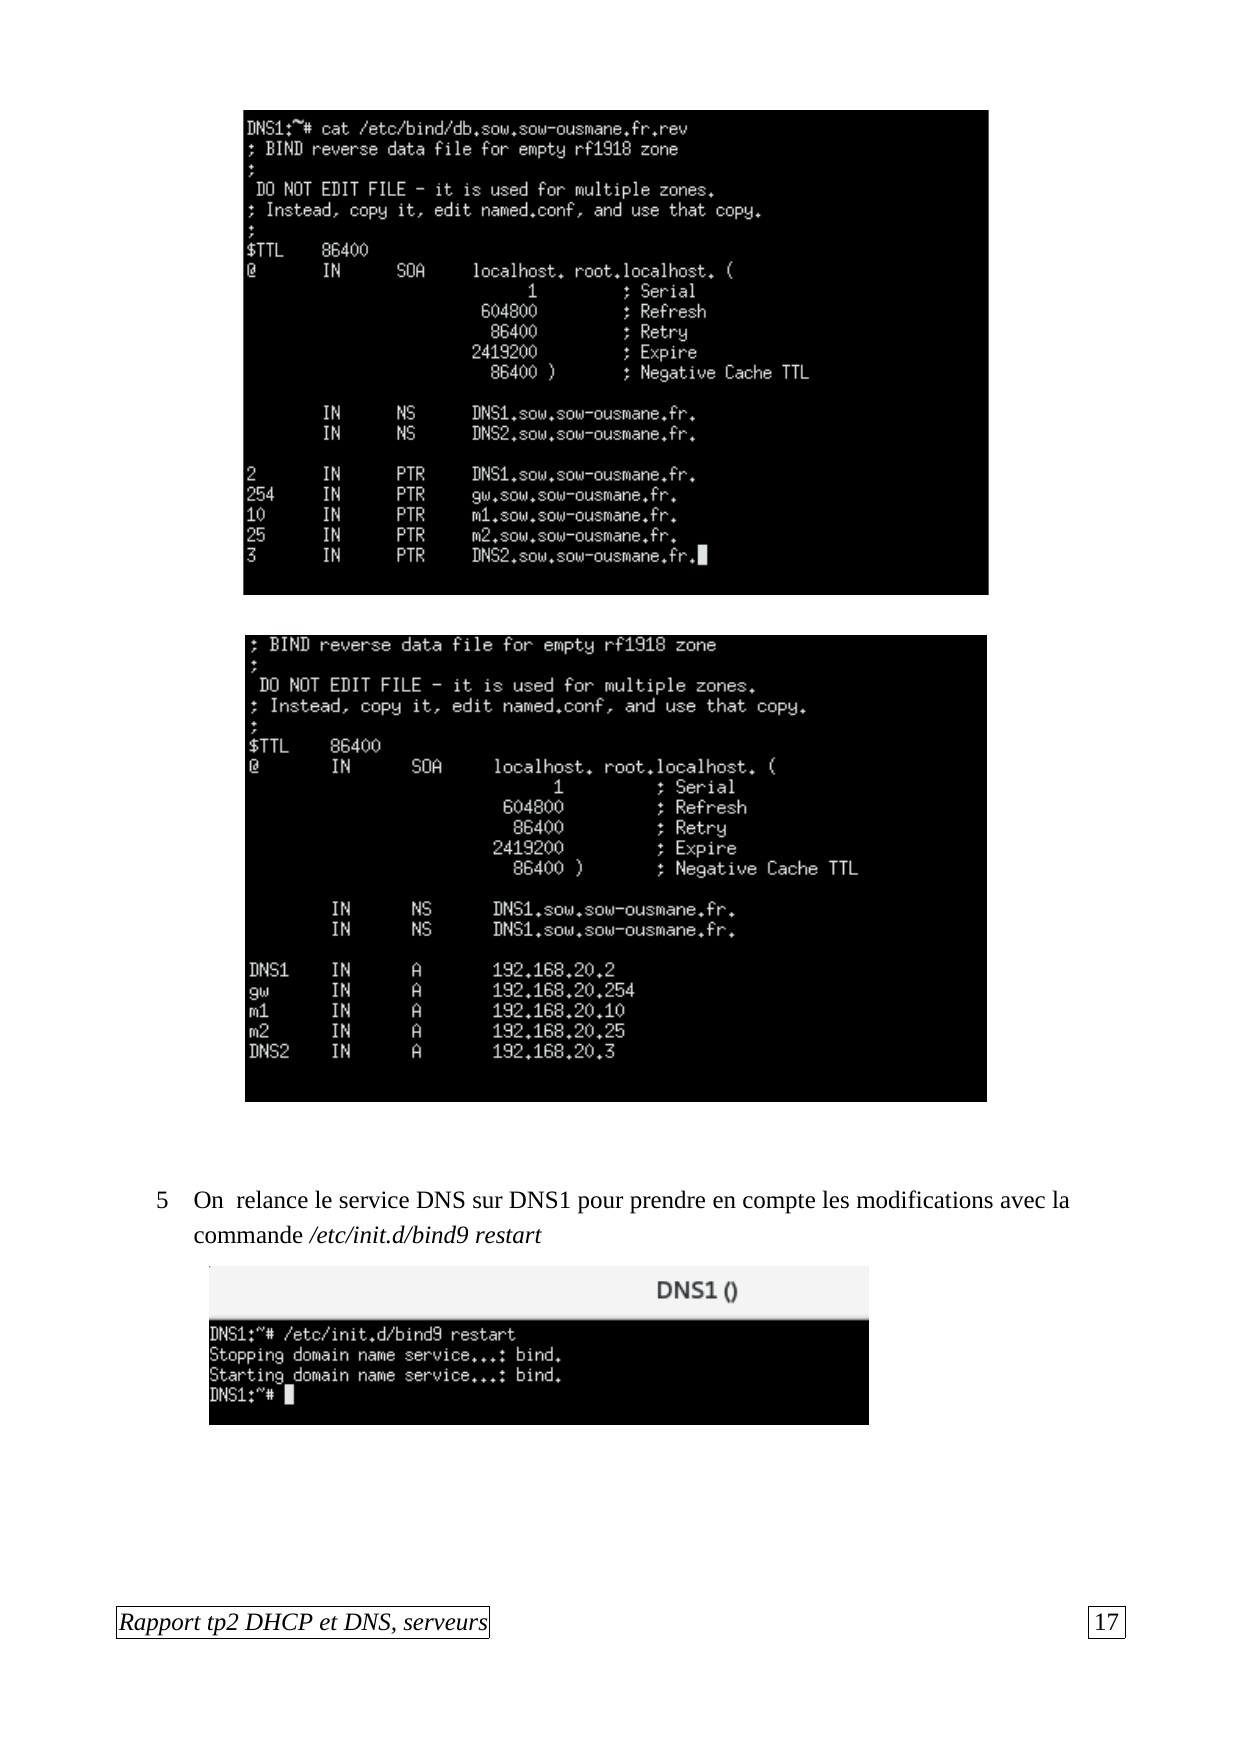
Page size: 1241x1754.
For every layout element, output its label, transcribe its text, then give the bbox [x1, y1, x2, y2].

picture [209, 1266, 869, 1425]
list On relance le service DNS sur DNS1 pour prendre en compte les modifications avec la commande /etc/init.d/bind9 restart [156, 1186, 1071, 1249]
picture [243, 110, 989, 595]
picture [245, 635, 987, 1102]
